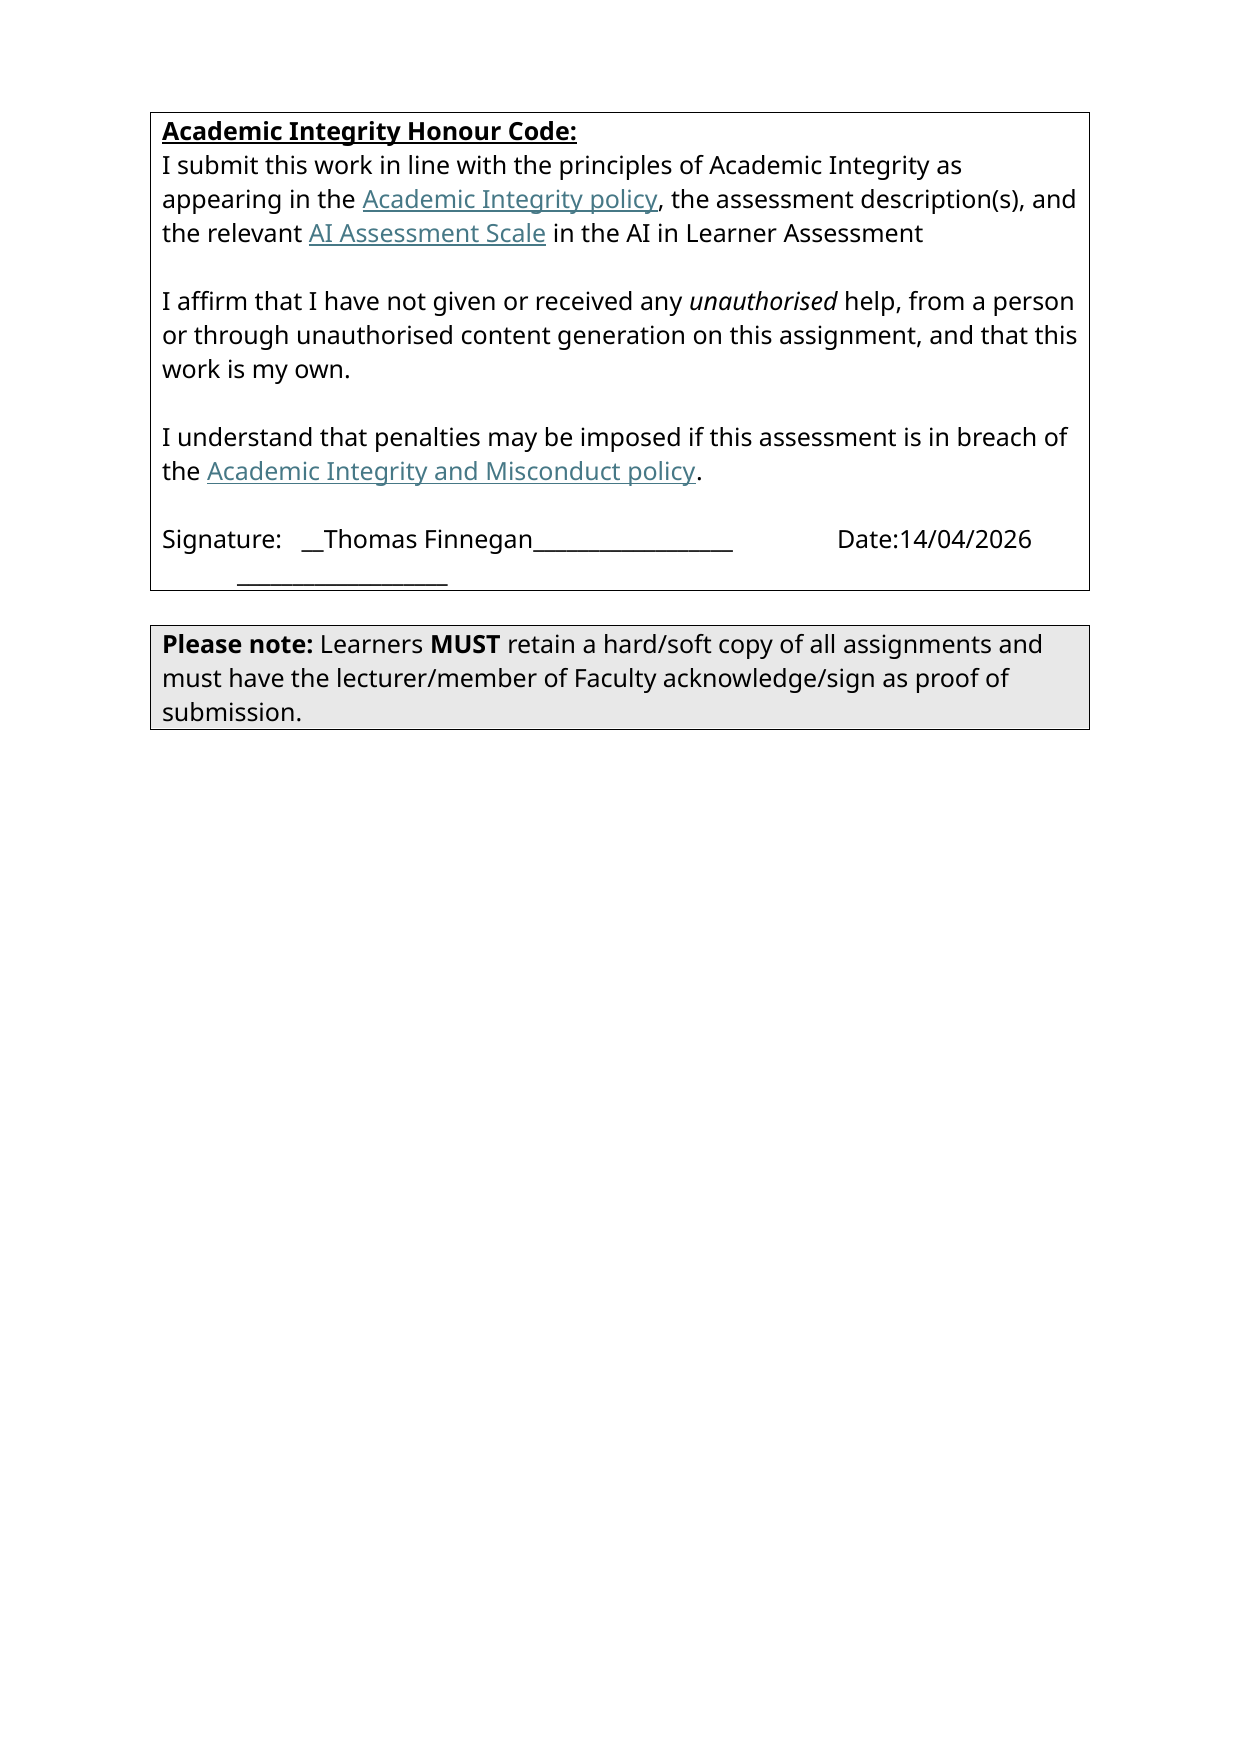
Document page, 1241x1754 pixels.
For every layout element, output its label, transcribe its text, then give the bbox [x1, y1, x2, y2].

table_cell Please note: Learners MUST retain a hard/soft copy of all assignments and must have the lecturer/member of Faculty acknowledge/sign as proof of submission. [151, 626, 1089, 728]
table_header Academic Integrity Honour Code: I submit this work in line with the principles of Academic Integrity as appearing in the Academic Integrity policy, the assessment description(s), and the relevant AI Assessment Scale in the AI in Learner Assessment I affirm that I have not given or received any unauthorised help, from a person or through unauthorised content generation on this assignment, and that this work is my own. I understand that penalties may be imposed if this assessment is in breach of the Academic Integrity and Misconduct policy. Signature: __Thomas Finnegan__________________ Date:14/04/2026 ___________________ [151, 113, 1089, 590]
table_cell [151, 591, 1090, 625]
